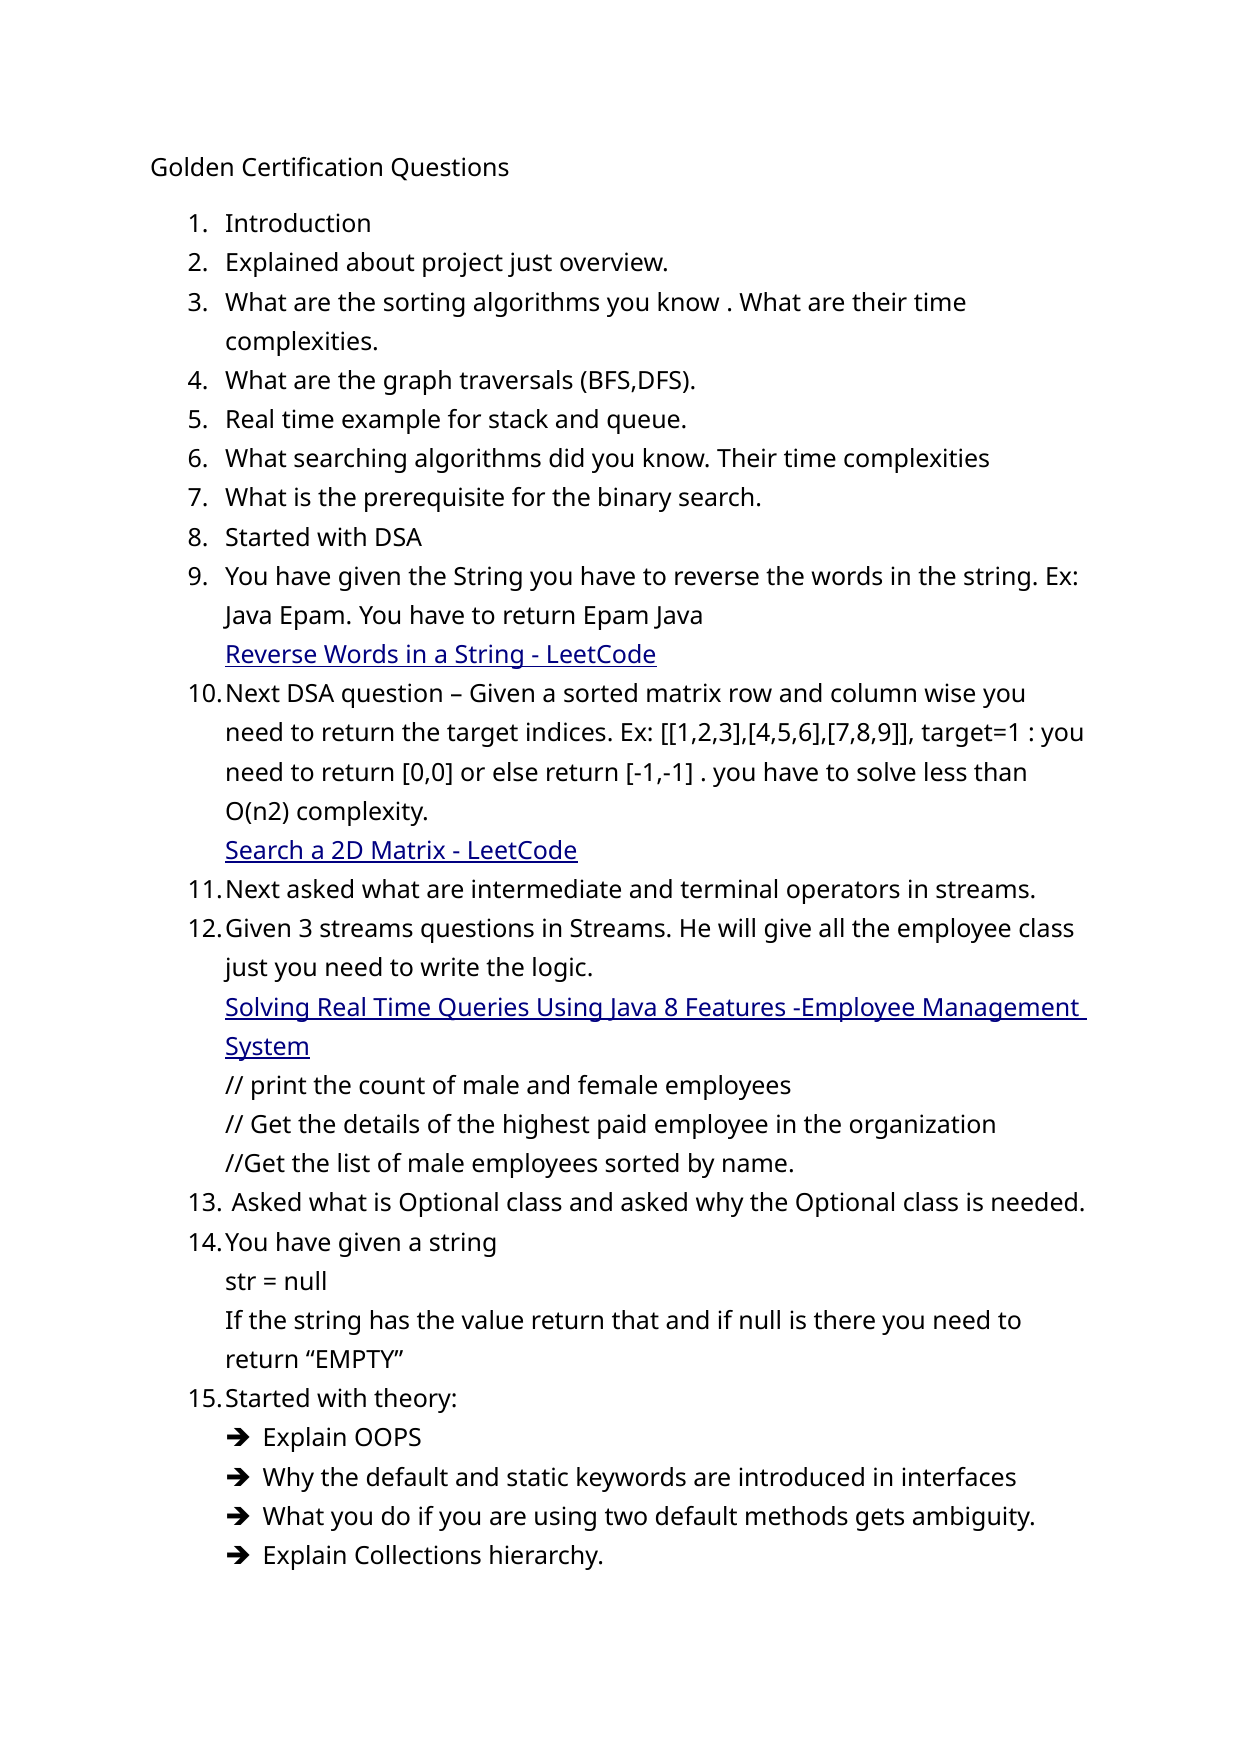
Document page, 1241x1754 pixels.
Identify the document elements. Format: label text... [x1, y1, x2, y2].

list Explain Collections hierarchy. [225, 1537, 1090, 1572]
list What are the sorting algorithms you know . What are their time complexities. [187, 284, 1090, 357]
list Given 3 streams questions in Streams. He will give all the employee class just you need to write the logic. Solving Real Time Queries Using Java 8 Features -Employee Management System // print the count of male and female employees // Get the details of the highest paid employee in the organization //Get the list of male employees sorted by name. [187, 911, 1090, 1180]
list What you do if you are using two default methods gets ambiguity. [225, 1498, 1090, 1532]
list What searching algorithms did you know. Their time complexities [187, 441, 1090, 475]
list You have given a string str = null If the string has the value return that and if null is there you need to return “EMPTY” [187, 1224, 1090, 1376]
list Started with DSA [187, 519, 1090, 553]
list Asked what is Optional class and asked why the Optional class is needed. [187, 1185, 1090, 1219]
list Explained about project just overview. [187, 245, 1090, 279]
list Introduction [187, 206, 1090, 240]
list Started with theory: [187, 1381, 1090, 1415]
list Next asked what are intermediate and terminal operators in streams. [187, 872, 1090, 906]
list What are the graph traversals (BFS,DFS). [187, 362, 1090, 397]
list What is the prerequisite for the binary search. [187, 480, 1090, 514]
list Why the default and static keywords are introduced in interfaces [225, 1459, 1090, 1493]
list Real time example for stack and queue. [187, 402, 1090, 436]
list Next DSA question – Given a sorted matrix row and column wise you need to return the target indices. Ex: [[1,2,3],[4,5,6],[7,8,9]], target=1 : you need to return [0,0] or else return [-1,-1] . you have to solve less than O(n2) complexity. Search a 2D Matrix - LeetCode [187, 676, 1090, 867]
text Golden Certification Questions [150, 150, 1090, 184]
list Explain OOPS [225, 1420, 1090, 1454]
list You have given the String you have to reverse the words in the string. Ex: Java Epam. You have to return Epam Java Reverse Words in a String - LeetCode [187, 558, 1090, 671]
